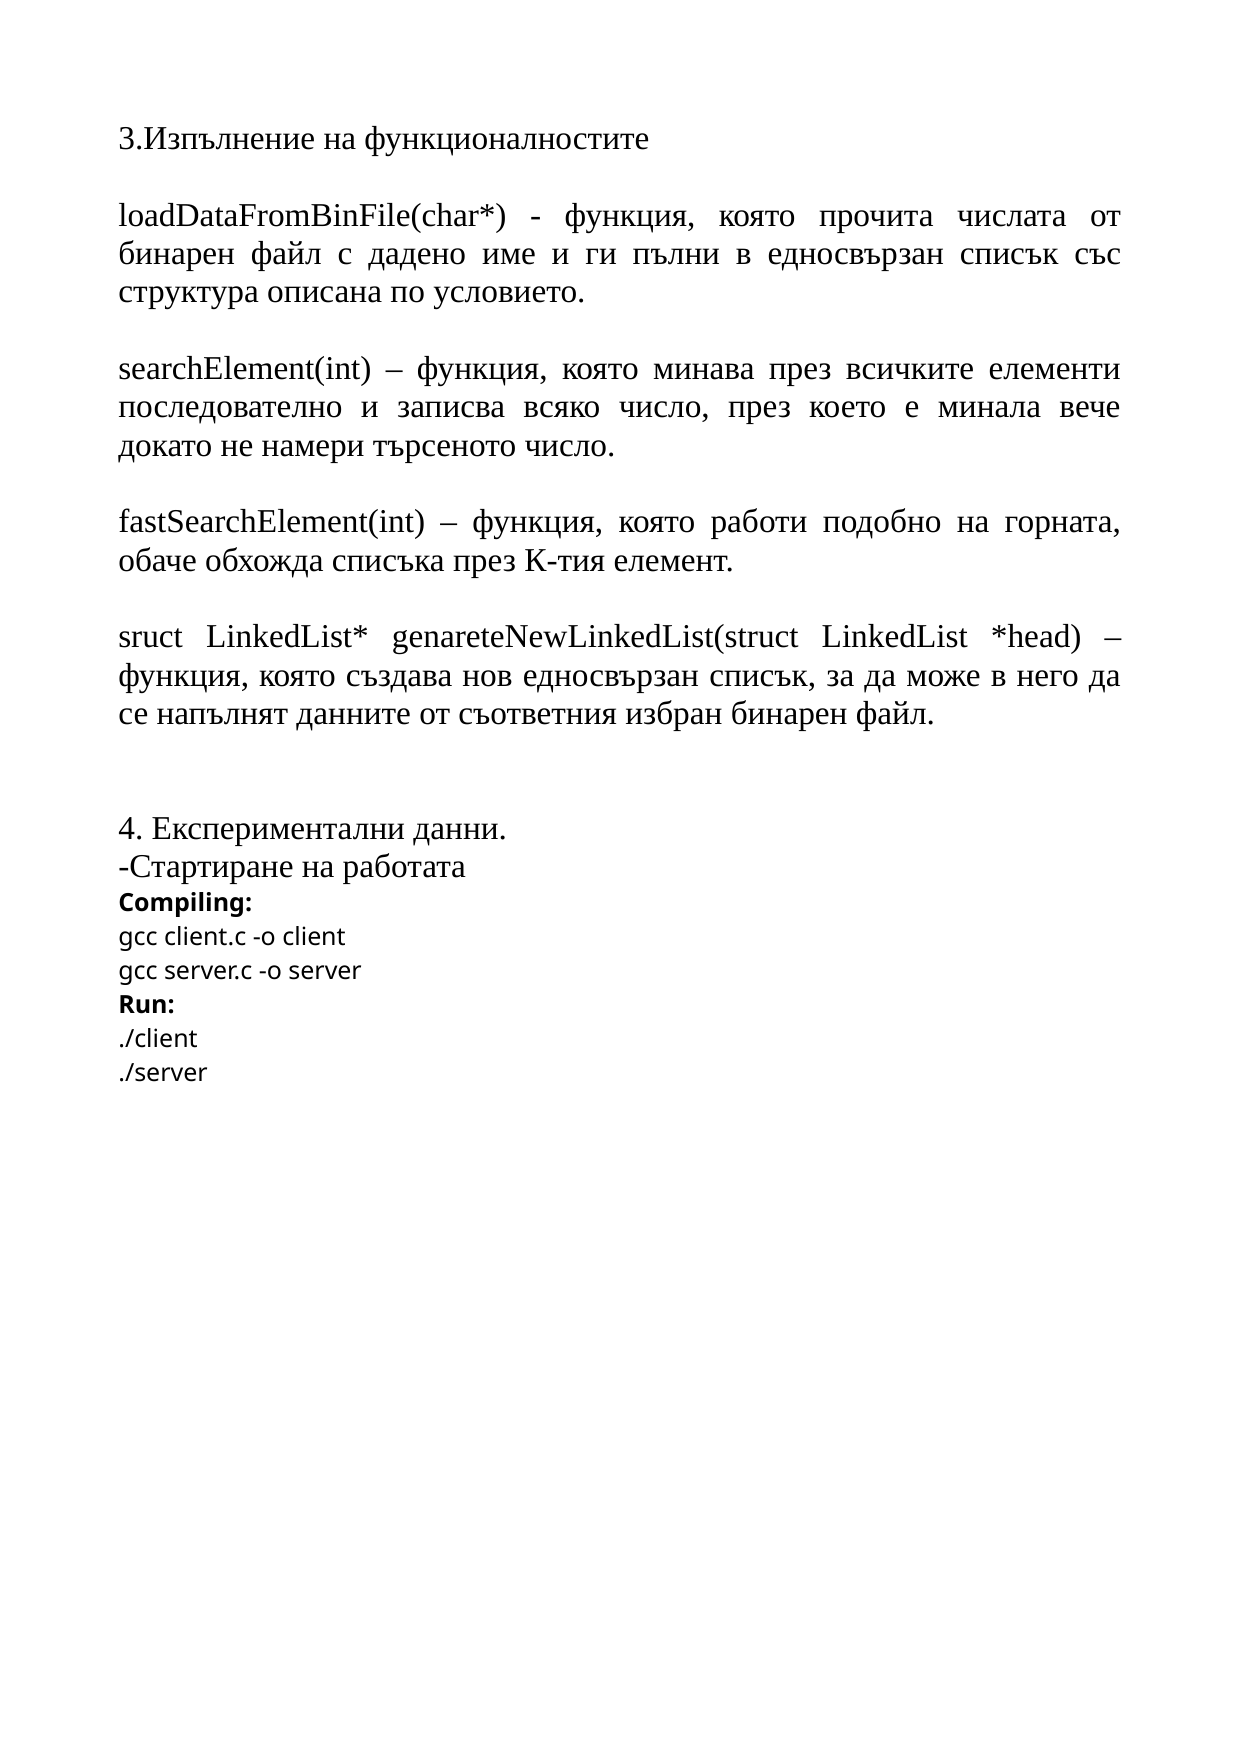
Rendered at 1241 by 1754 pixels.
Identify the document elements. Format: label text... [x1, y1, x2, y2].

text sruct LinkedList* genareteNewLinkedList(struct LinkedList *head) – функция, която създава нов едносвързан списък, за да може в него да се напълнят данните от съответния избран бинарен файл. [118, 616, 1122, 731]
text loadDataFromBinFile(char*) - функция, която прочита числата от бинарен файл с дадено име и ги пълни в едносвързан списък със структура описана по условието. [118, 195, 1122, 310]
text Run: [118, 987, 1122, 1021]
text -Стартиране на работата [118, 846, 1122, 885]
text fastSearchElement(int) – функция, която работи подобно на горната, обаче обхожда списъка през К-тия елемент. [118, 501, 1122, 578]
text 4. Експериментални данни. [118, 808, 1122, 846]
text ./server [118, 1055, 1122, 1089]
text searchElement(int) – функция, която минава през всичките елементи последователно и записва всяко число, през което е минала вече докато не намери търсеното число. [118, 348, 1122, 463]
text Compiling: gcc client.c -o client gcc server.c -o server [118, 885, 1122, 987]
text ./client [118, 1021, 1122, 1055]
text 3.Изпълнение на функционалностите [118, 118, 1122, 156]
